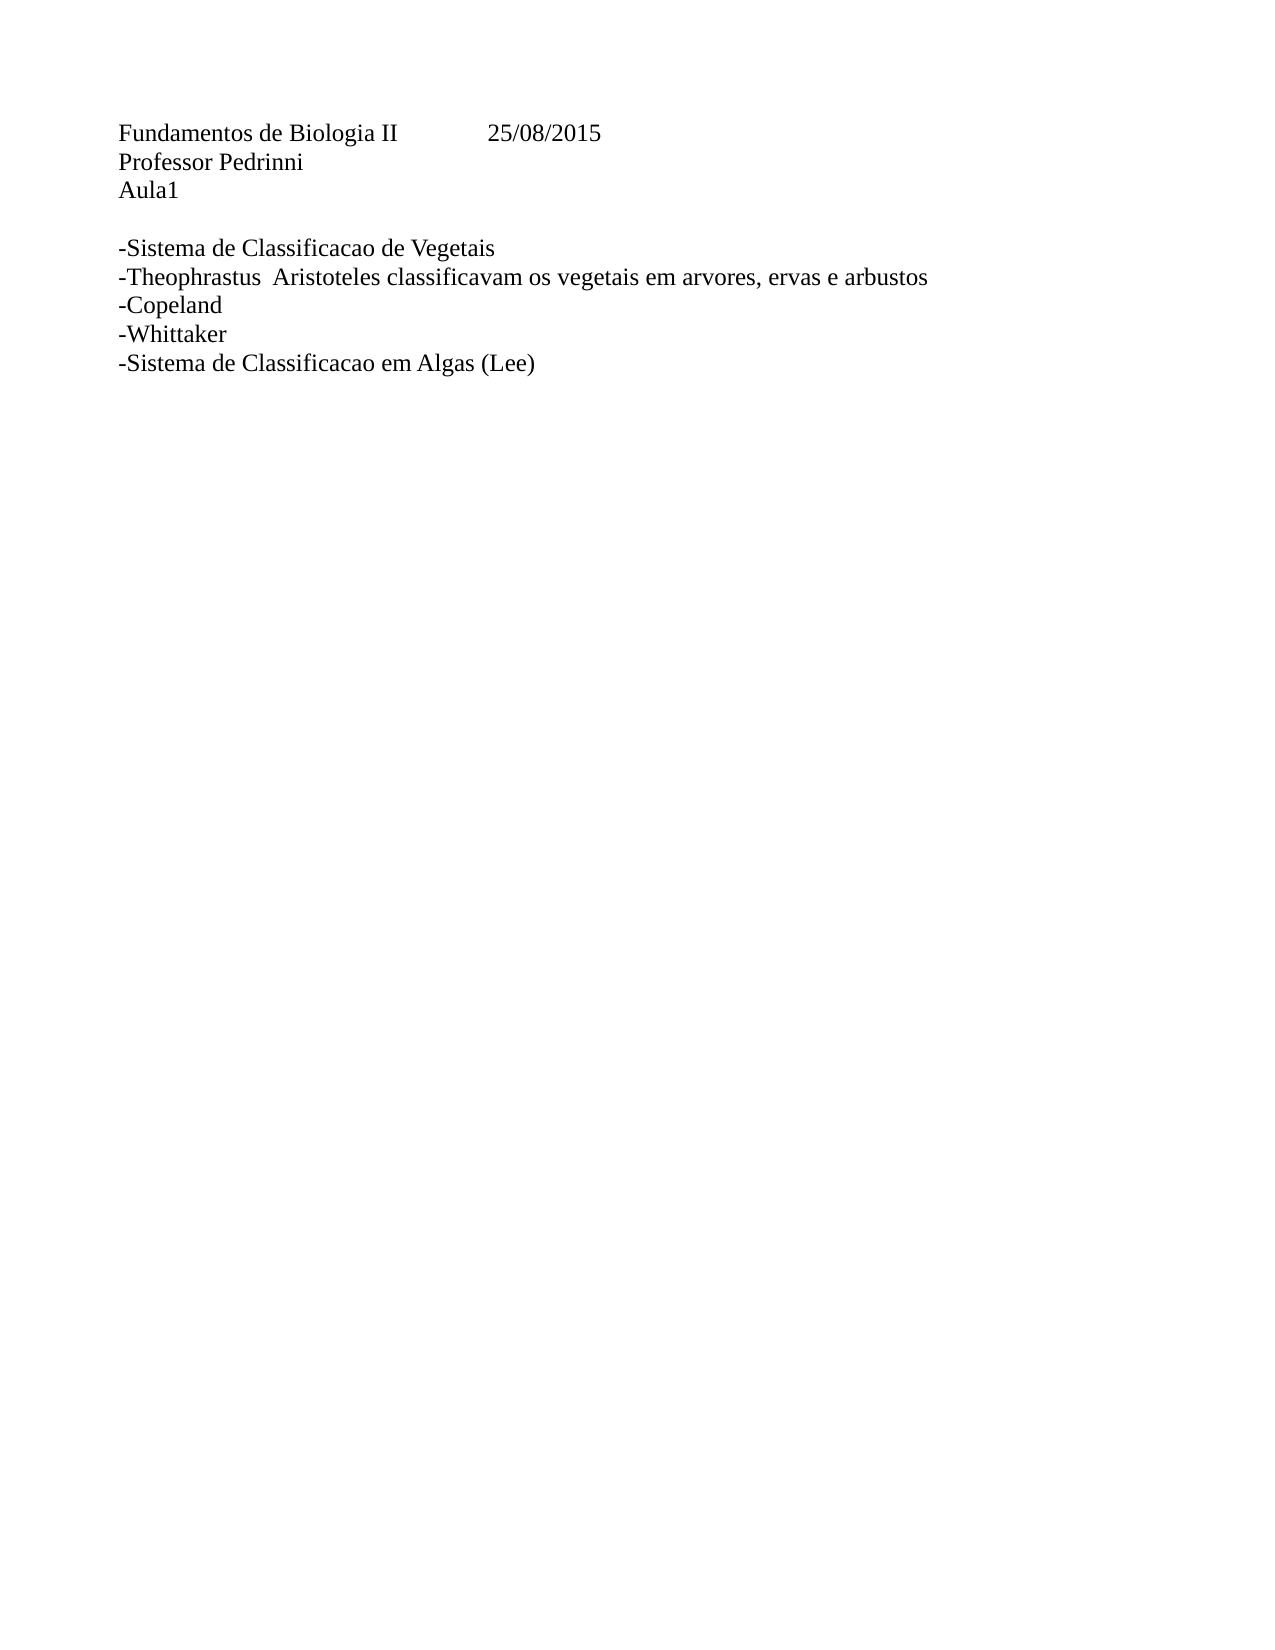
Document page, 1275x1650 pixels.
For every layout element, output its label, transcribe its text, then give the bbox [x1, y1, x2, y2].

text -Theophrastus Aristoteles classificavam os vegetais em arvores, ervas e arbustos [118, 262, 1157, 291]
text -Whittaker [118, 319, 1157, 348]
text -Sistema de Classificacao em Algas (Lee) [118, 348, 1157, 377]
text Aula1 [118, 176, 1157, 204]
text -Sistema de Classificacao de Vegetais [118, 233, 1157, 262]
text Professor Pedrinni [118, 147, 1157, 176]
text Fundamentos de Biologia II 25/08/2015 [118, 118, 1157, 147]
text -Copeland [118, 291, 1157, 319]
